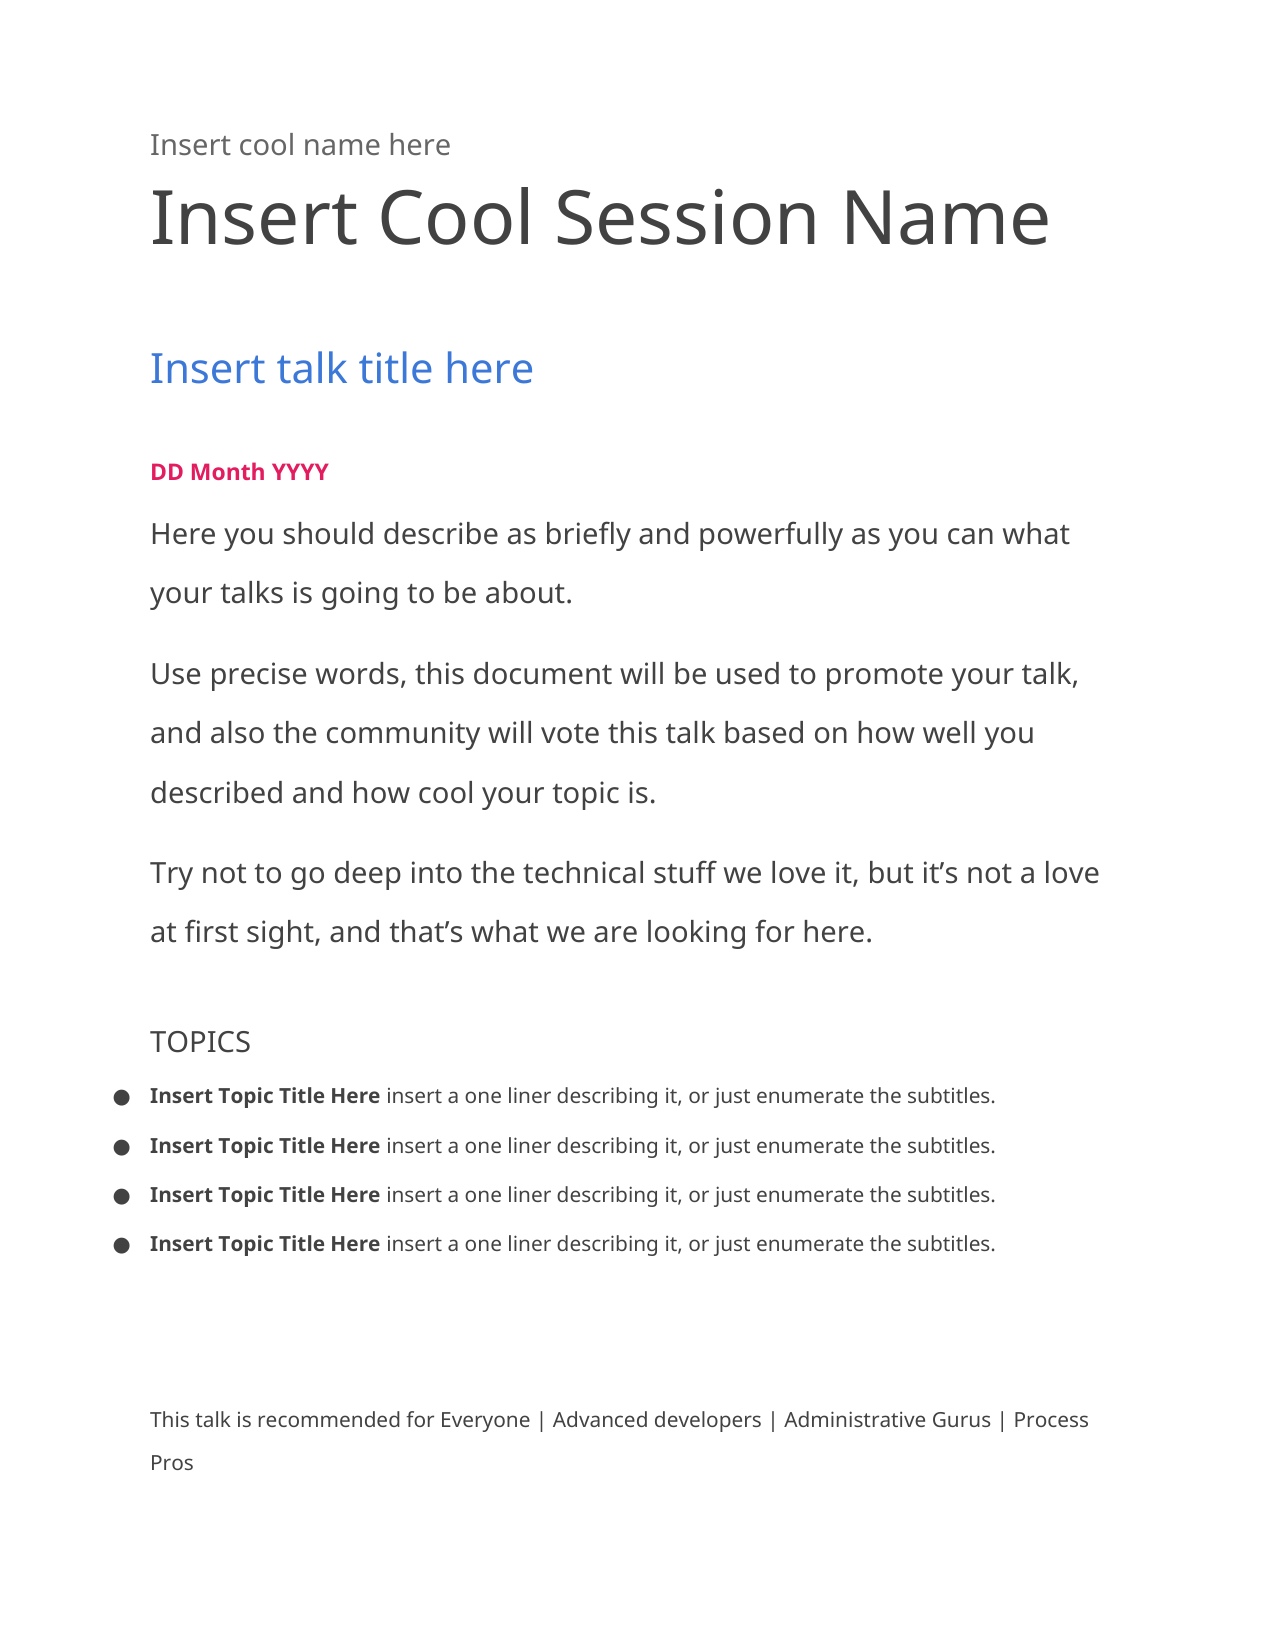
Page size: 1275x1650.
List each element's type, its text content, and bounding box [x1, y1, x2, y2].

list Insert Topic Title Here insert a one liner describing it, or just enumerate the subtitles. [112, 1131, 1125, 1159]
subtitle Insert talk title here [150, 339, 1125, 395]
title Insert cool name here Insert Cool Session Name [150, 124, 1125, 266]
text This talk is recommended for Everyone | Advanced developers | Administrative Gurus | Process Pros [150, 1406, 1125, 1477]
text Use precise words, this document will be used to promote your talk, and also the community will vote this talk based on how well you described and how cool your topic is. [150, 653, 1125, 812]
list Insert Topic Title Here insert a one liner describing it, or just enumerate the subtitles. [112, 1082, 1125, 1110]
subtitle DD Month YYYY [150, 456, 1125, 488]
text Try not to go deep into the technical stuff we love it, but it’s not a love at first sight, and that’s what we are looking for here. [150, 852, 1125, 951]
subtitle TOPICS [150, 1021, 1125, 1061]
list Insert Topic Title Here insert a one liner describing it, or just enumerate the subtitles. [112, 1180, 1125, 1209]
list Insert Topic Title Here insert a one liner describing it, or just enumerate the subtitles. [112, 1229, 1125, 1258]
text Here you should describe as briefly and powerfully as you can what your talks is going to be about. [150, 513, 1125, 612]
